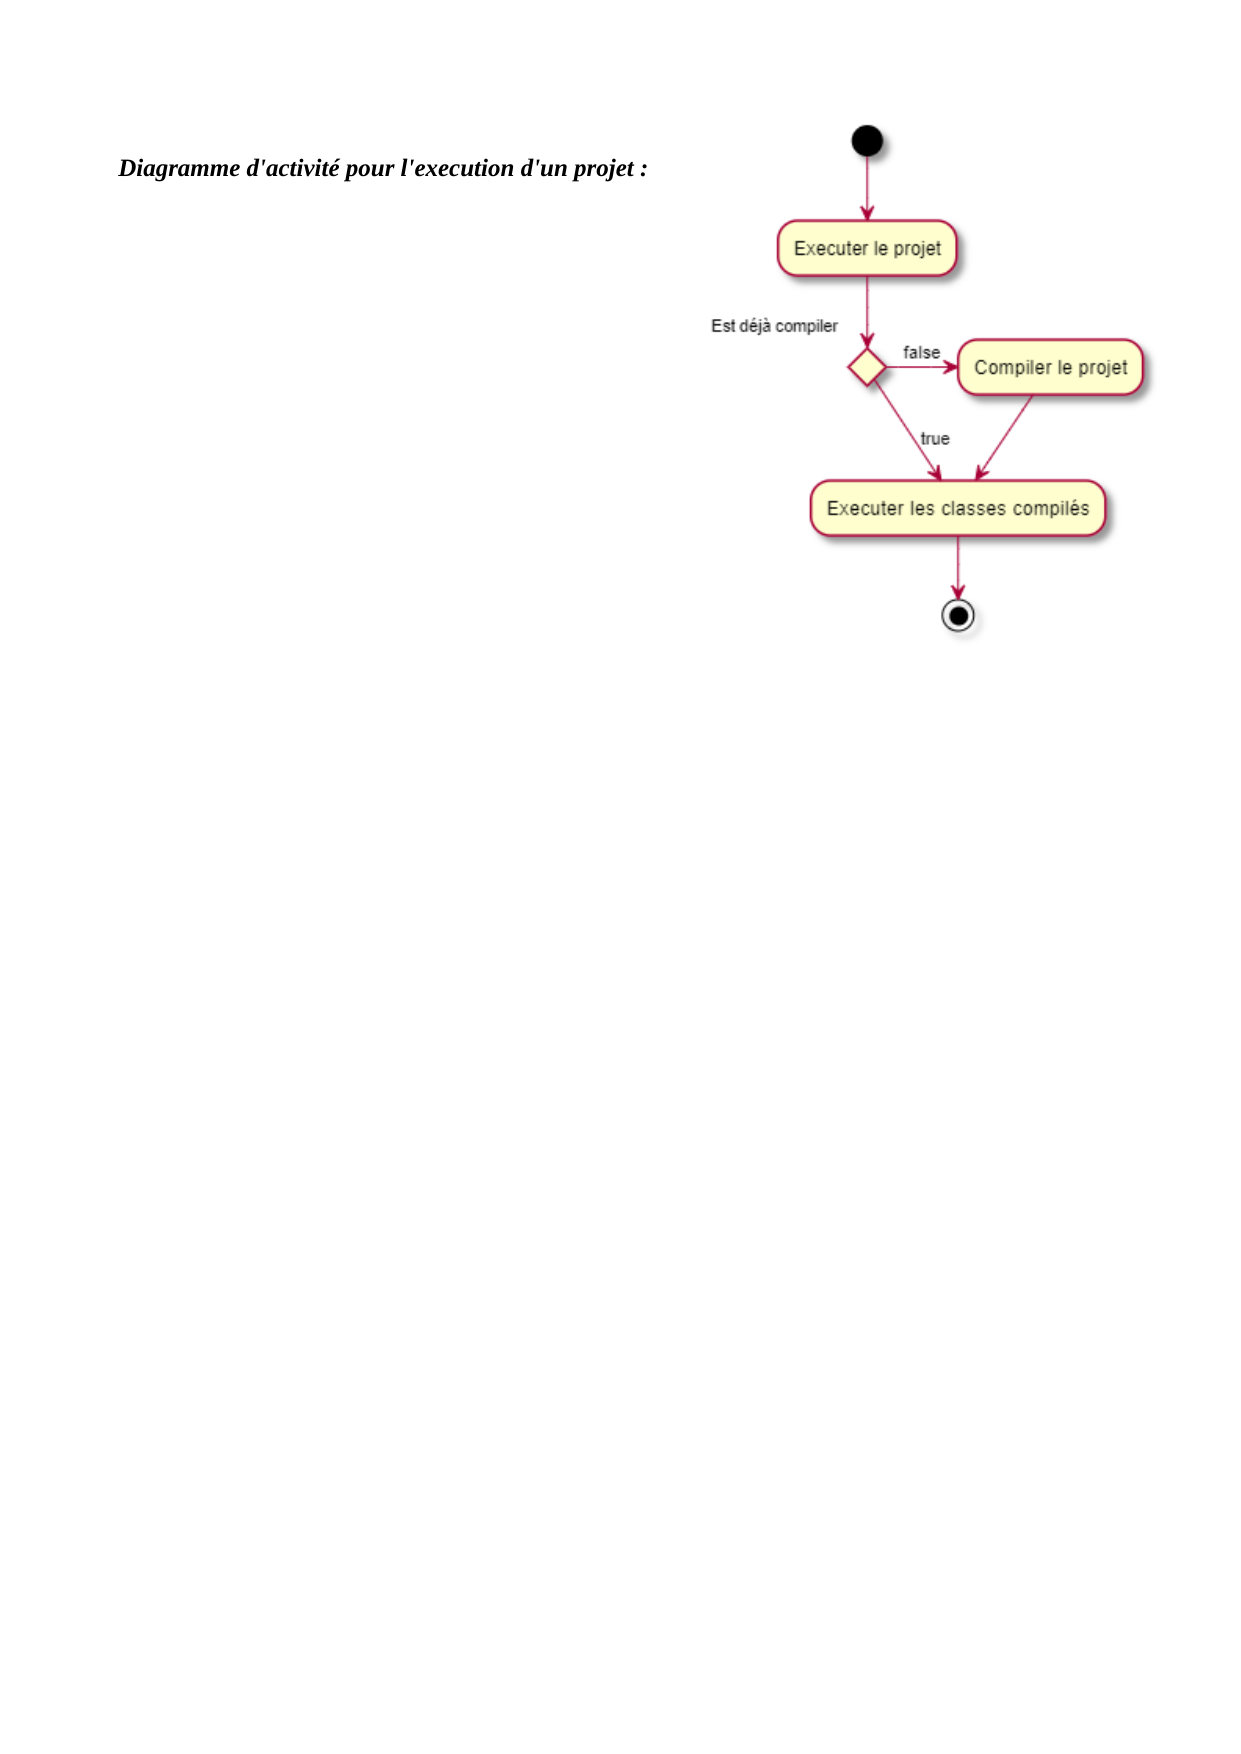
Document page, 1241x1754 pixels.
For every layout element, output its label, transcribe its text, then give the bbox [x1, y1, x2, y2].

picture [702, 117, 1164, 650]
text Diagramme d'activité pour l'execution d'un projet : [118, 153, 702, 181]
